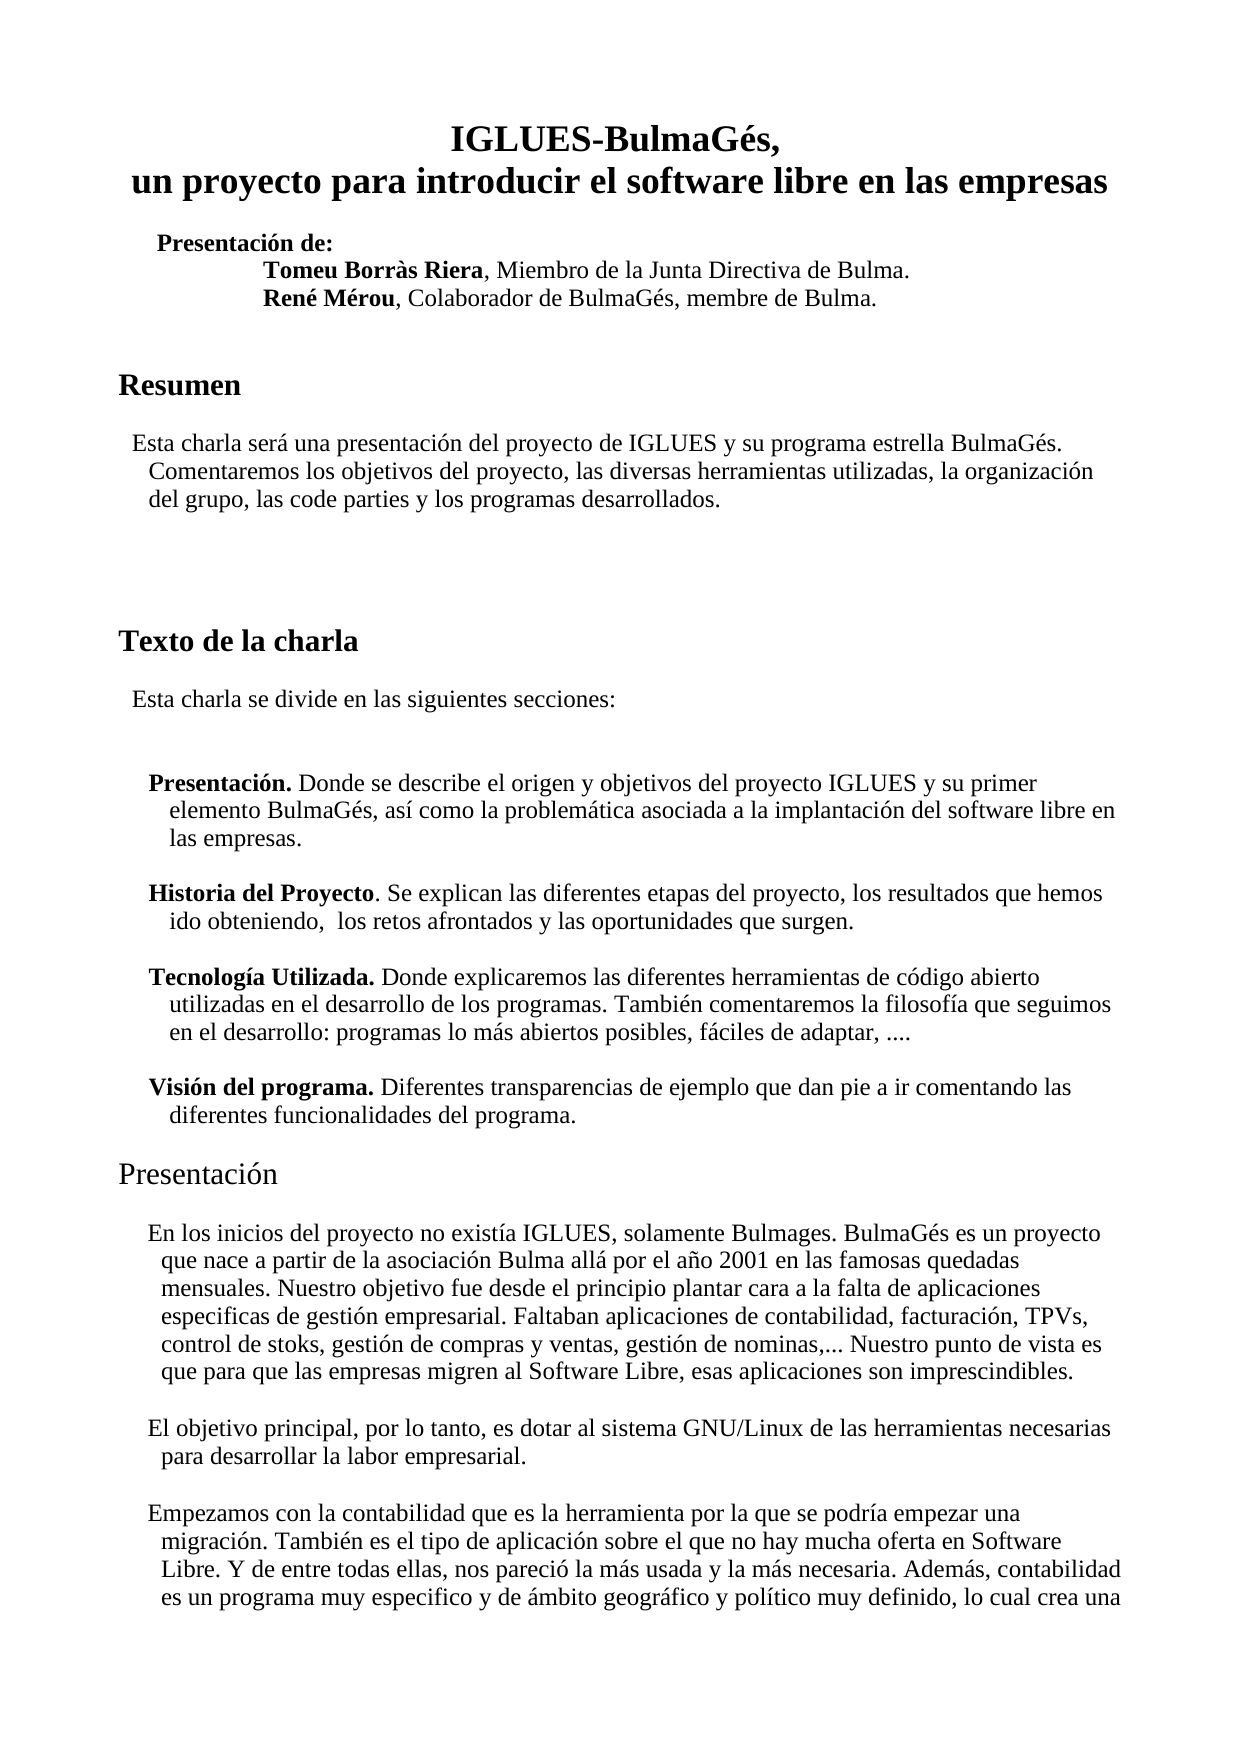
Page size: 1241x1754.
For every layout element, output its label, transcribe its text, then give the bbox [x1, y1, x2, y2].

text Presentación de: [157, 229, 1122, 256]
text Presentación [118, 1157, 1122, 1191]
text IGLUES-BulmaGés, [118, 118, 1122, 159]
text un proyecto para introducir el software libre en las empresas [118, 159, 1122, 201]
text René Mérou, Colaborador de BulmaGés, membre de Bulma. [157, 284, 1122, 312]
text Resumen [118, 367, 1122, 402]
text El objetivo principal, por lo tanto, es dotar al sistema GNU/Linux de las herramientas necesarias para desarrollar la labor empresarial. [147, 1414, 1122, 1470]
text En los inicios del proyecto no existía IGLUES, solamente Bulmages. BulmaGés es un proyecto que nace a partir de la asociación Bulma allá por el año 2001 en las famosas quedadas mensuales. Nuestro objetivo fue desde el principio plantar cara a la falta de aplicaciones especificas de gestión empresarial. Faltaban aplicaciones de contabilidad, facturación, TPVs, control de stoks, gestión de compras y ventas, gestión de nominas,... Nuestro punto de vista es que para que las empresas migren al Software Libre, esas aplicaciones son imprescindibles. [147, 1219, 1122, 1385]
text Historia del Proyecto. Se explican las diferentes etapas del proyecto, los resultados que hemos ido obteniendo, los retos afrontados y las oportunidades que surgen. [148, 879, 1122, 935]
text Tecnología Utilizada. Donde explicaremos las diferentes herramientas de código abierto utilizadas en el desarrollo de los programas. También comentaremos la filosofía que seguimos en el desarrollo: programas lo más abiertos posibles, fáciles de adaptar, .... [148, 963, 1122, 1046]
text Texto de la charla [118, 623, 1122, 658]
text Tomeu Borràs Riera, Miembro de la Junta Directiva de Bulma. [157, 256, 1122, 284]
text Empezamos con la contabilidad que es la herramienta por la que se podría empezar una migración. También es el tipo de aplicación sobre el que no hay mucha oferta en Software Libre. Y de entre todas ellas, nos pareció la más usada y la más necesaria. Además, contabilidad es un programa muy especifico y de ámbito geográfico y político muy definido, lo cual crea una [147, 1499, 1122, 1610]
text Presentación. Donde se describe el origen y objetivos del proyecto IGLUES y su primer elemento BulmaGés, así como la problemática asociada a la implantación del software libre en las empresas. [148, 769, 1122, 852]
text Visión del programa. Diferentes transparencias de ejemplo que dan pie a ir comentando las diferentes funcionalidades del programa. [148, 1073, 1122, 1129]
text Esta charla se divide en las siguientes secciones: [118, 686, 1122, 713]
text Esta charla será una presentación del proyecto de IGLUES y su programa estrella BulmaGés. Comentaremos los objetivos del proyecto, las diversas herramientas utilizadas, la organización del grupo, las code parties y los programas desarrollados. [132, 429, 1122, 513]
